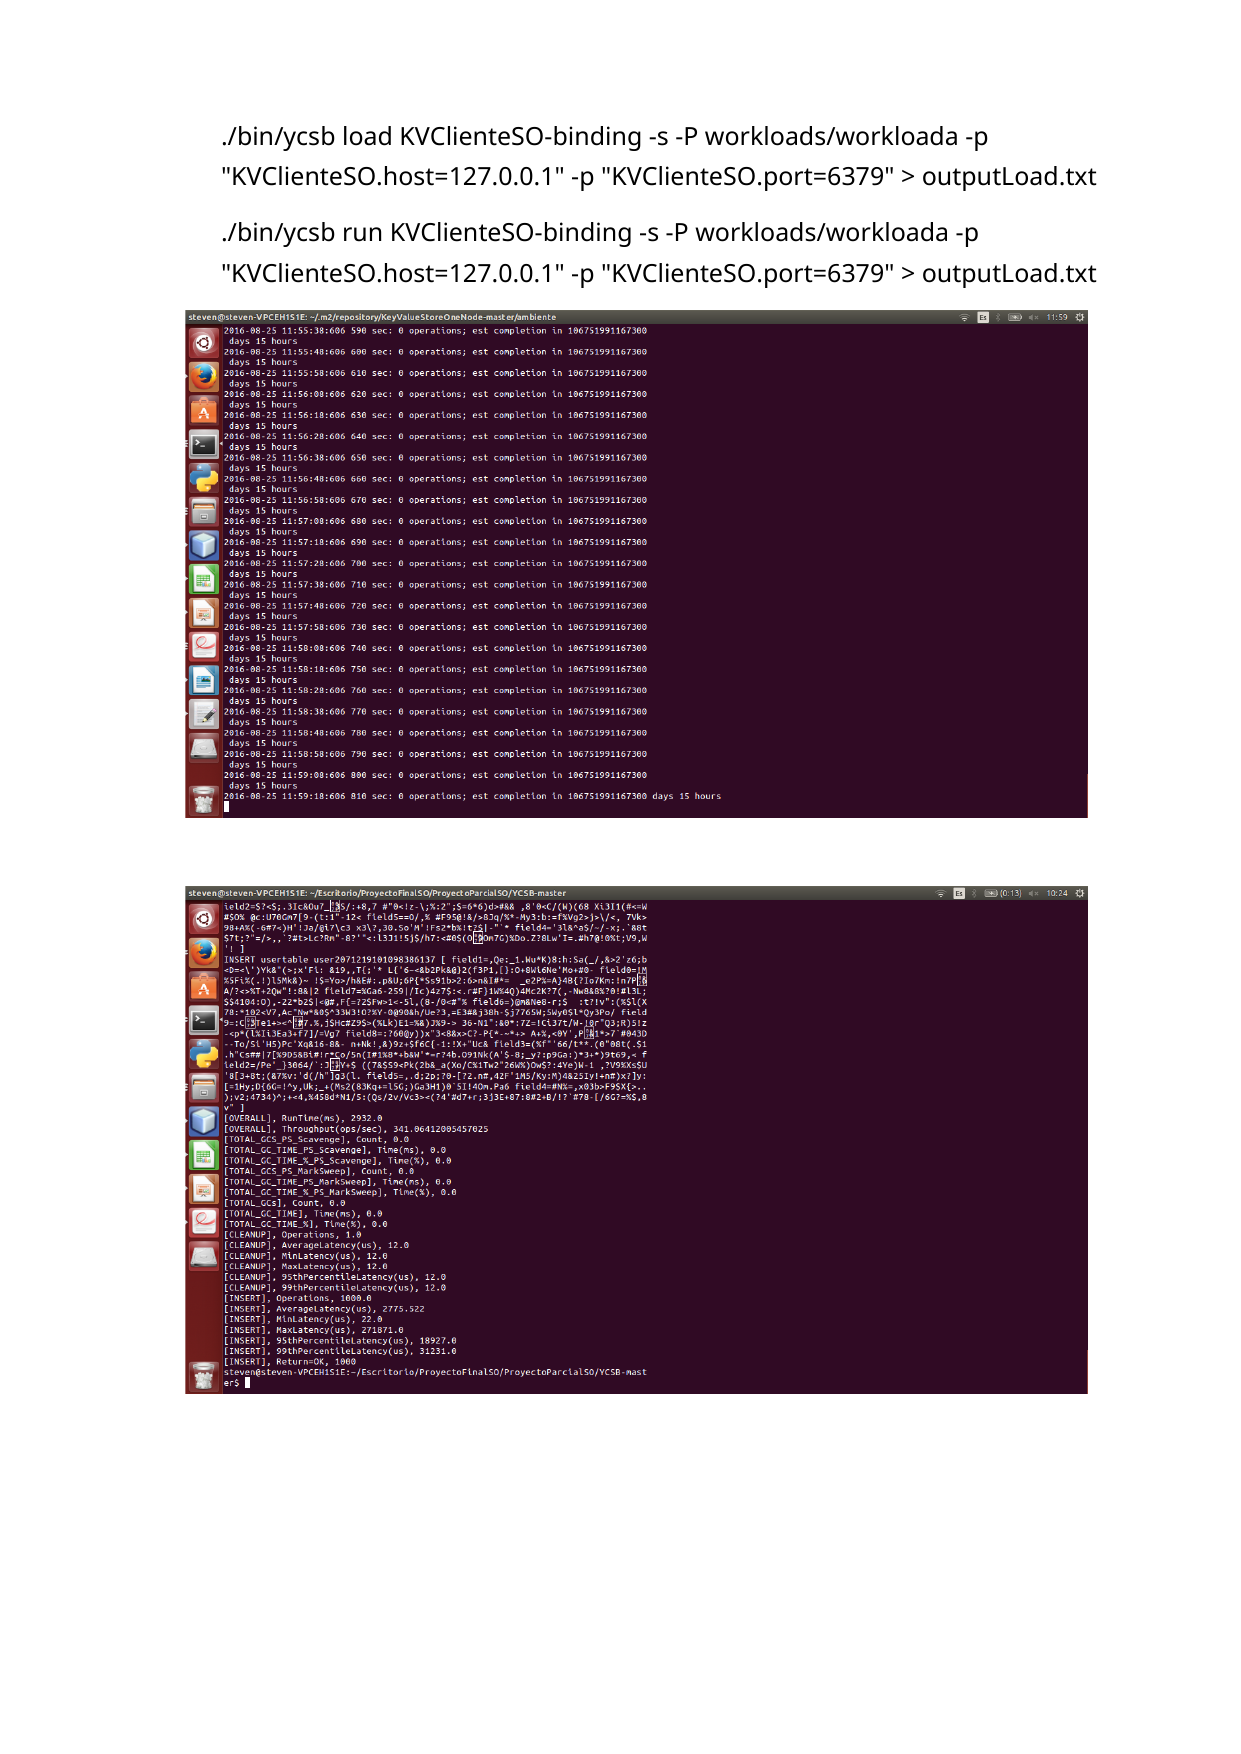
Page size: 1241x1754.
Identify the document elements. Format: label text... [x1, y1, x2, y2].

text ./bin/ycsb run KVClienteSO-binding -s -P workloads/workloada -p "KVClienteSO.host=127.0.0.1" -p "KVClienteSO.port=6379" > outputLoad.txt [221, 214, 1123, 289]
text ./bin/ycsb load KVClienteSO-binding -s -P workloads/workloada -p "KVClienteSO.host=127.0.0.1" -p "KVClienteSO.port=6379" > outputLoad.txt [221, 118, 1123, 193]
picture [185, 310, 1088, 818]
picture [185, 886, 1088, 1394]
